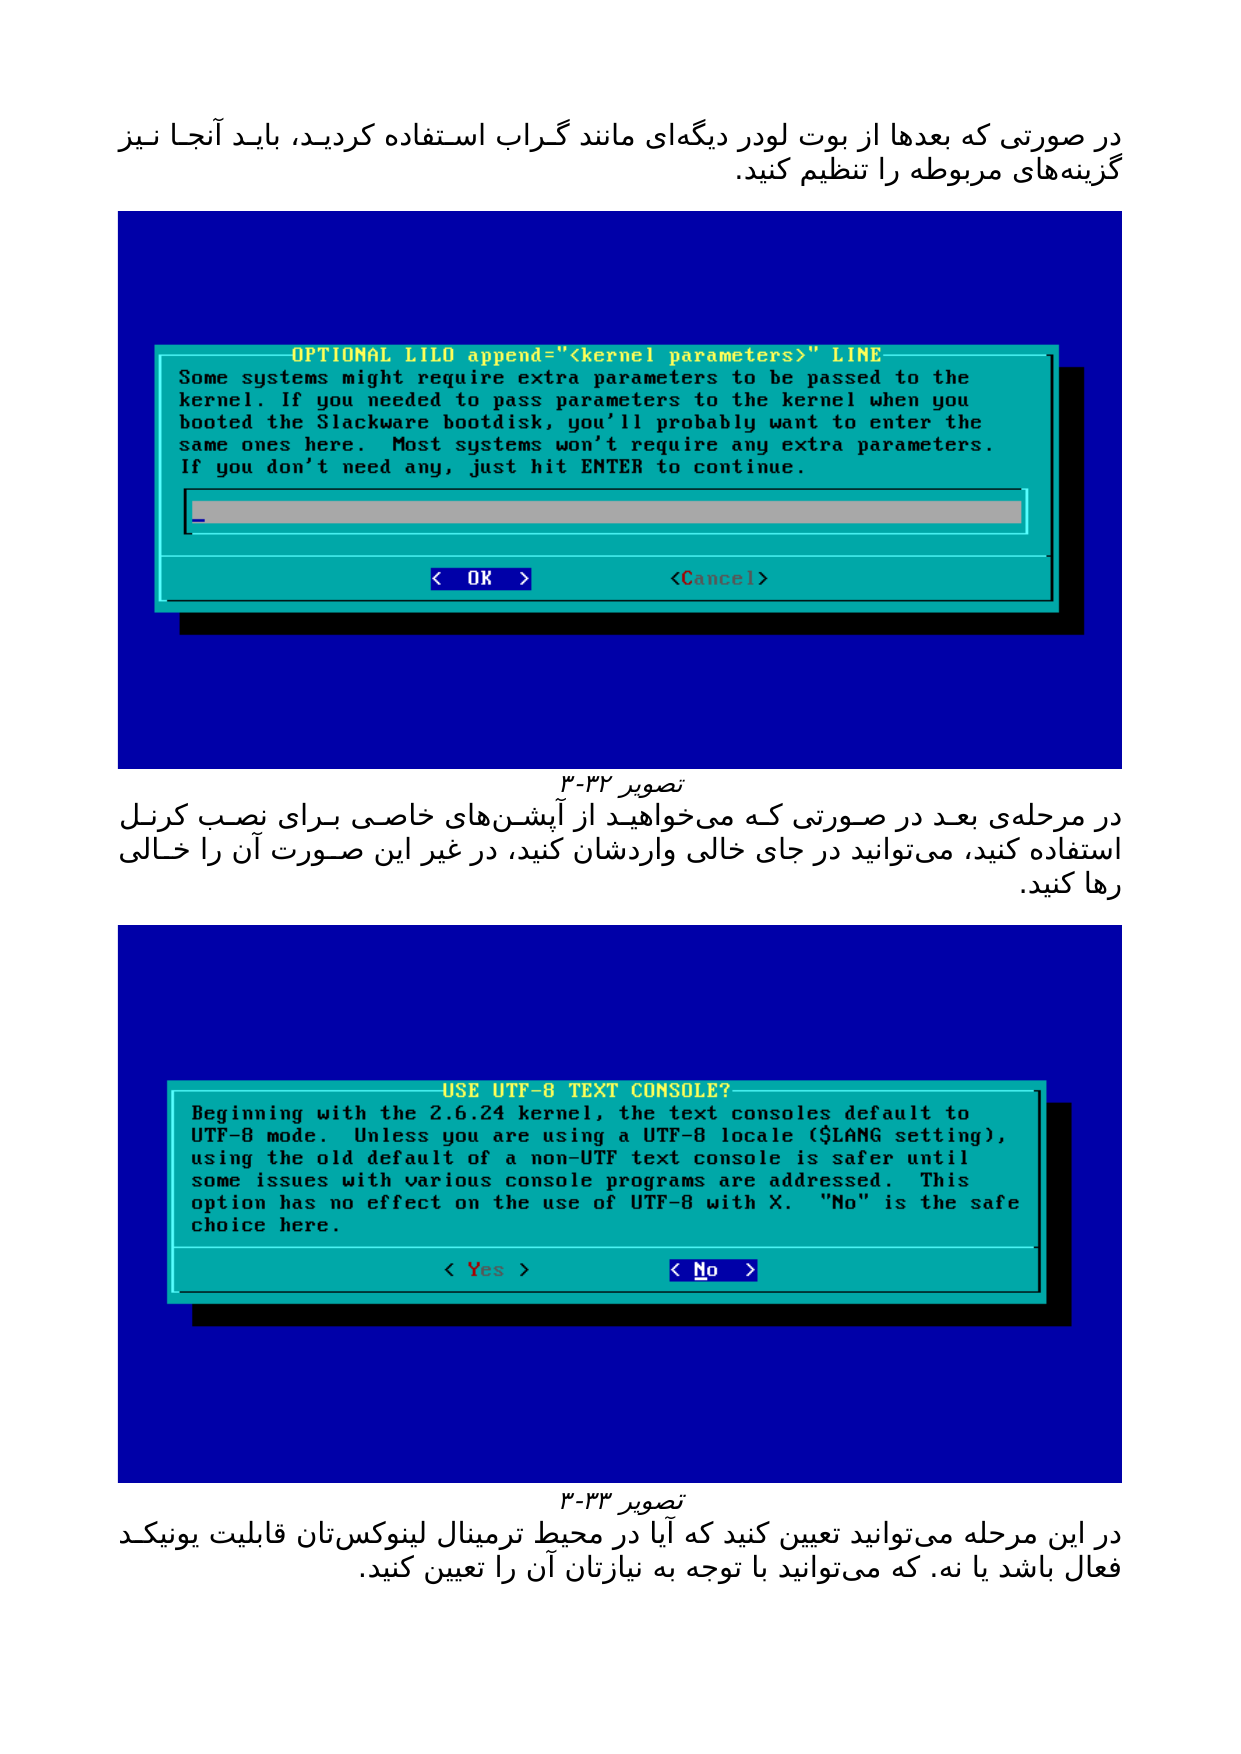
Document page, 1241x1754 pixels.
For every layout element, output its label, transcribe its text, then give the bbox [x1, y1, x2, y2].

text تصویر ۳۳-۳ [118, 1483, 1122, 1517]
text در مرحله‌ی بعد در صورتی که می‌خواهید از آپشن‌های خاصی برای نصب کرنل استفاده کنید‌، می‌توانید در جای خالی واردشان کنید‌، در غیر این صورت آن را خالی رها کنید‌. [118, 798, 1122, 900]
text توجه داشته باشید‌، که این تنظیمات هیچ ربطی به محیط گرافیکی انتخابی‌تان ندارد‌. نکته‌ی دیگر اینکه این تنظیمات در بخش مربوط به بوت لودر Lilo ذخیره می‌شود و در صورتی که بعد‌ها از بوت لودر دیگه‌ای مانند گراب استفاده کردید‌، باید آنجا نیز گزینه‌های مربوطه را تنظیم کنید‌. [118, 118, 1122, 186]
text [118, 198, 1122, 211]
text در این مرحله می‌توانید تعیین کنید که آیا در محیط ترمینال لینوکس‌تان قابلیت یونیکد فعال باشد یا نه‌. که می‌توانید با توجه به نیاز‌تان آن را تعیین کنید‌. [118, 1517, 1122, 1584]
picture [117, 211, 1122, 769]
text تصویر ۳۲-۳ [118, 769, 1122, 798]
text [118, 912, 1122, 925]
picture [117, 925, 1122, 1483]
